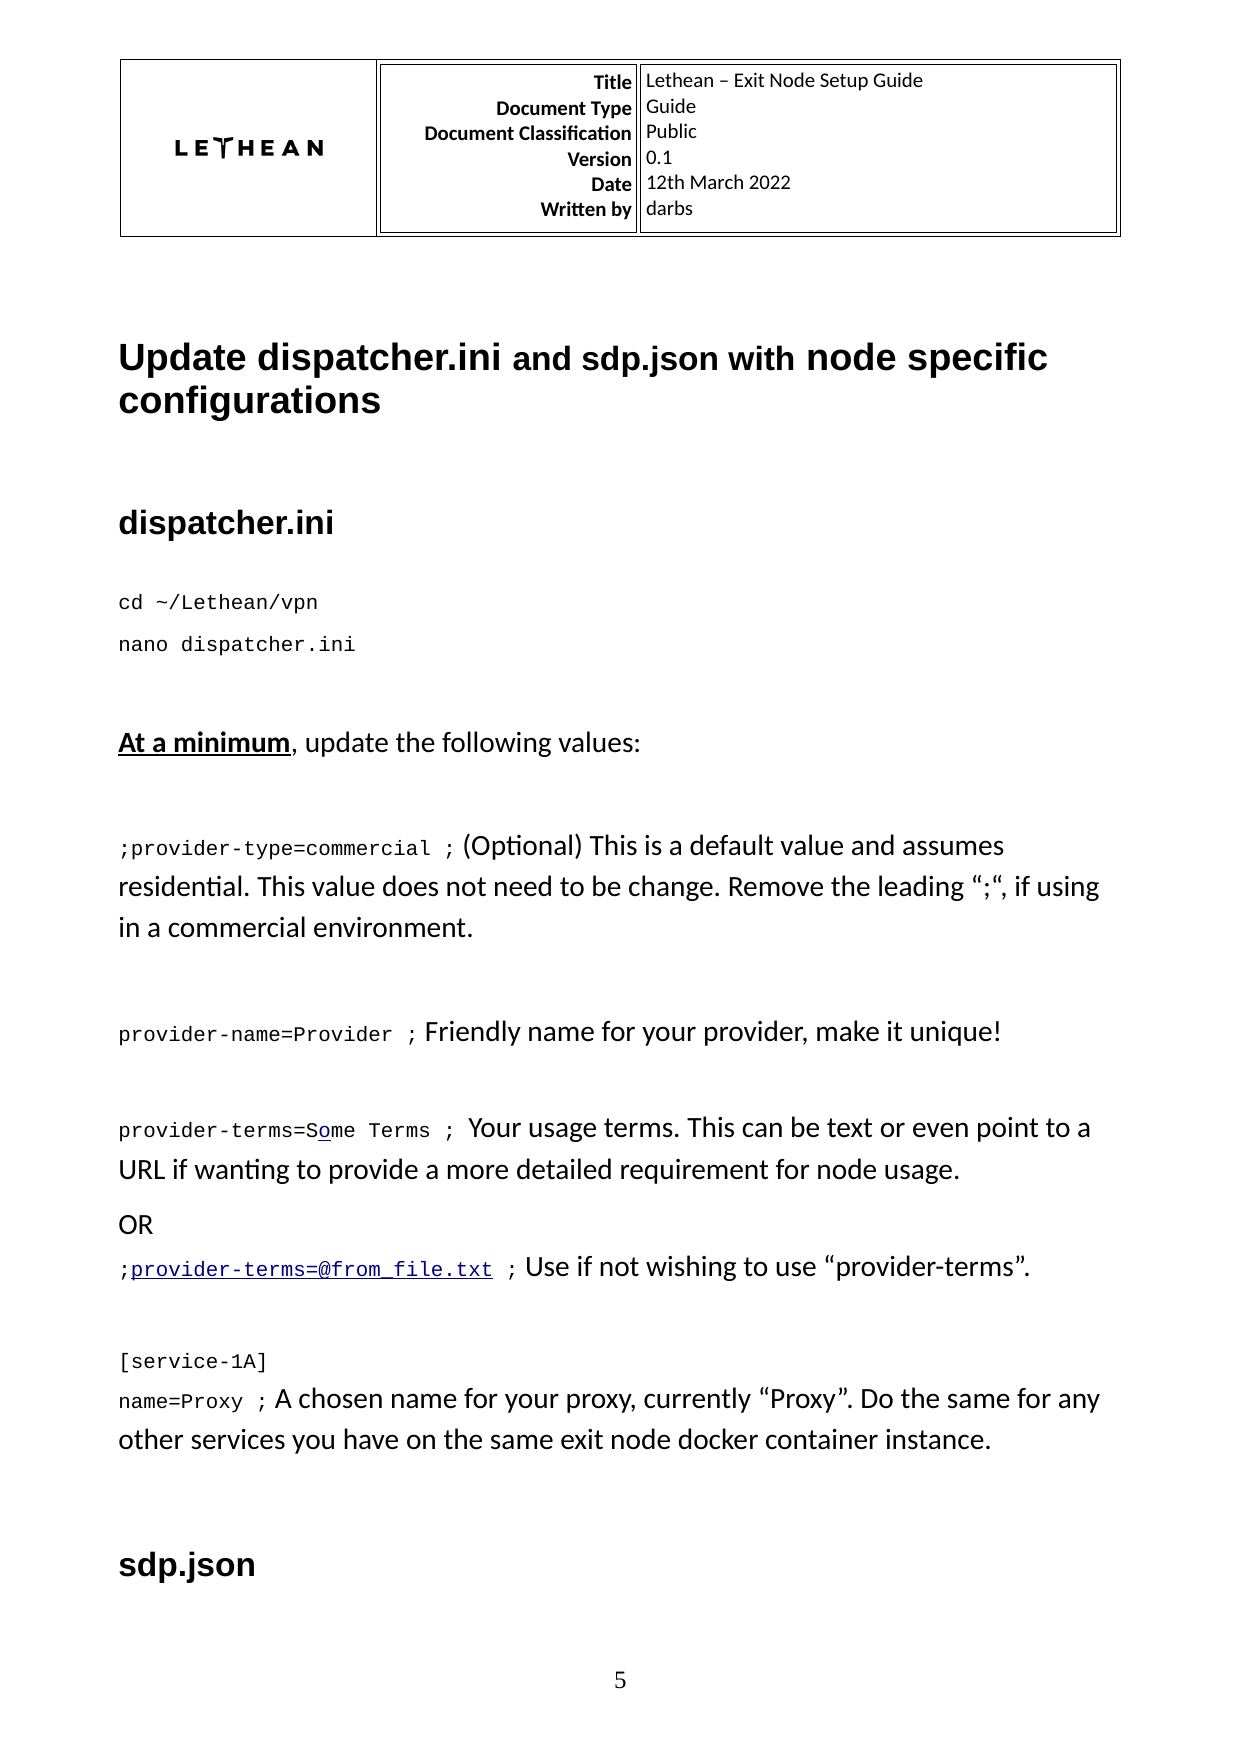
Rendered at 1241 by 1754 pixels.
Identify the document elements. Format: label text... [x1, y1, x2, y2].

text cd ~/Lethean/vpn [118, 592, 1122, 616]
text provider-name=Provider ; Friendly name for your provider, make it unique! [118, 1012, 1122, 1048]
text [service-1A] name=Proxy ; A chosen name for your proxy, currently “Proxy”. Do the same for any other services you have on the same exit node docker container instance. [118, 1351, 1122, 1457]
subtitle Update dispatcher.ini and sdp.json with node specific configurations [118, 334, 1122, 422]
subtitle sdp.json [118, 1545, 1122, 1584]
text At a minimum, update the following values: [118, 723, 1122, 759]
text OR ;provider-terms=@from_file.txt ; Use if not wishing to use “provider-terms”. [118, 1206, 1122, 1283]
text nano dispatcher.ini [118, 634, 1122, 658]
picture [125, 62, 373, 234]
subtitle dispatcher.ini [118, 503, 1122, 580]
text ;provider-type=commercial ; (Optional) This is a default value and assumes residential. This value does not need to be change. Remove the leading “;“, if using in a commercial environment. [118, 827, 1122, 945]
text provider-terms=Some Terms ; Your usage terms. This can be text or even point to a URL if wanting to provide a more detailed requirement for node usage. [118, 1068, 1122, 1186]
